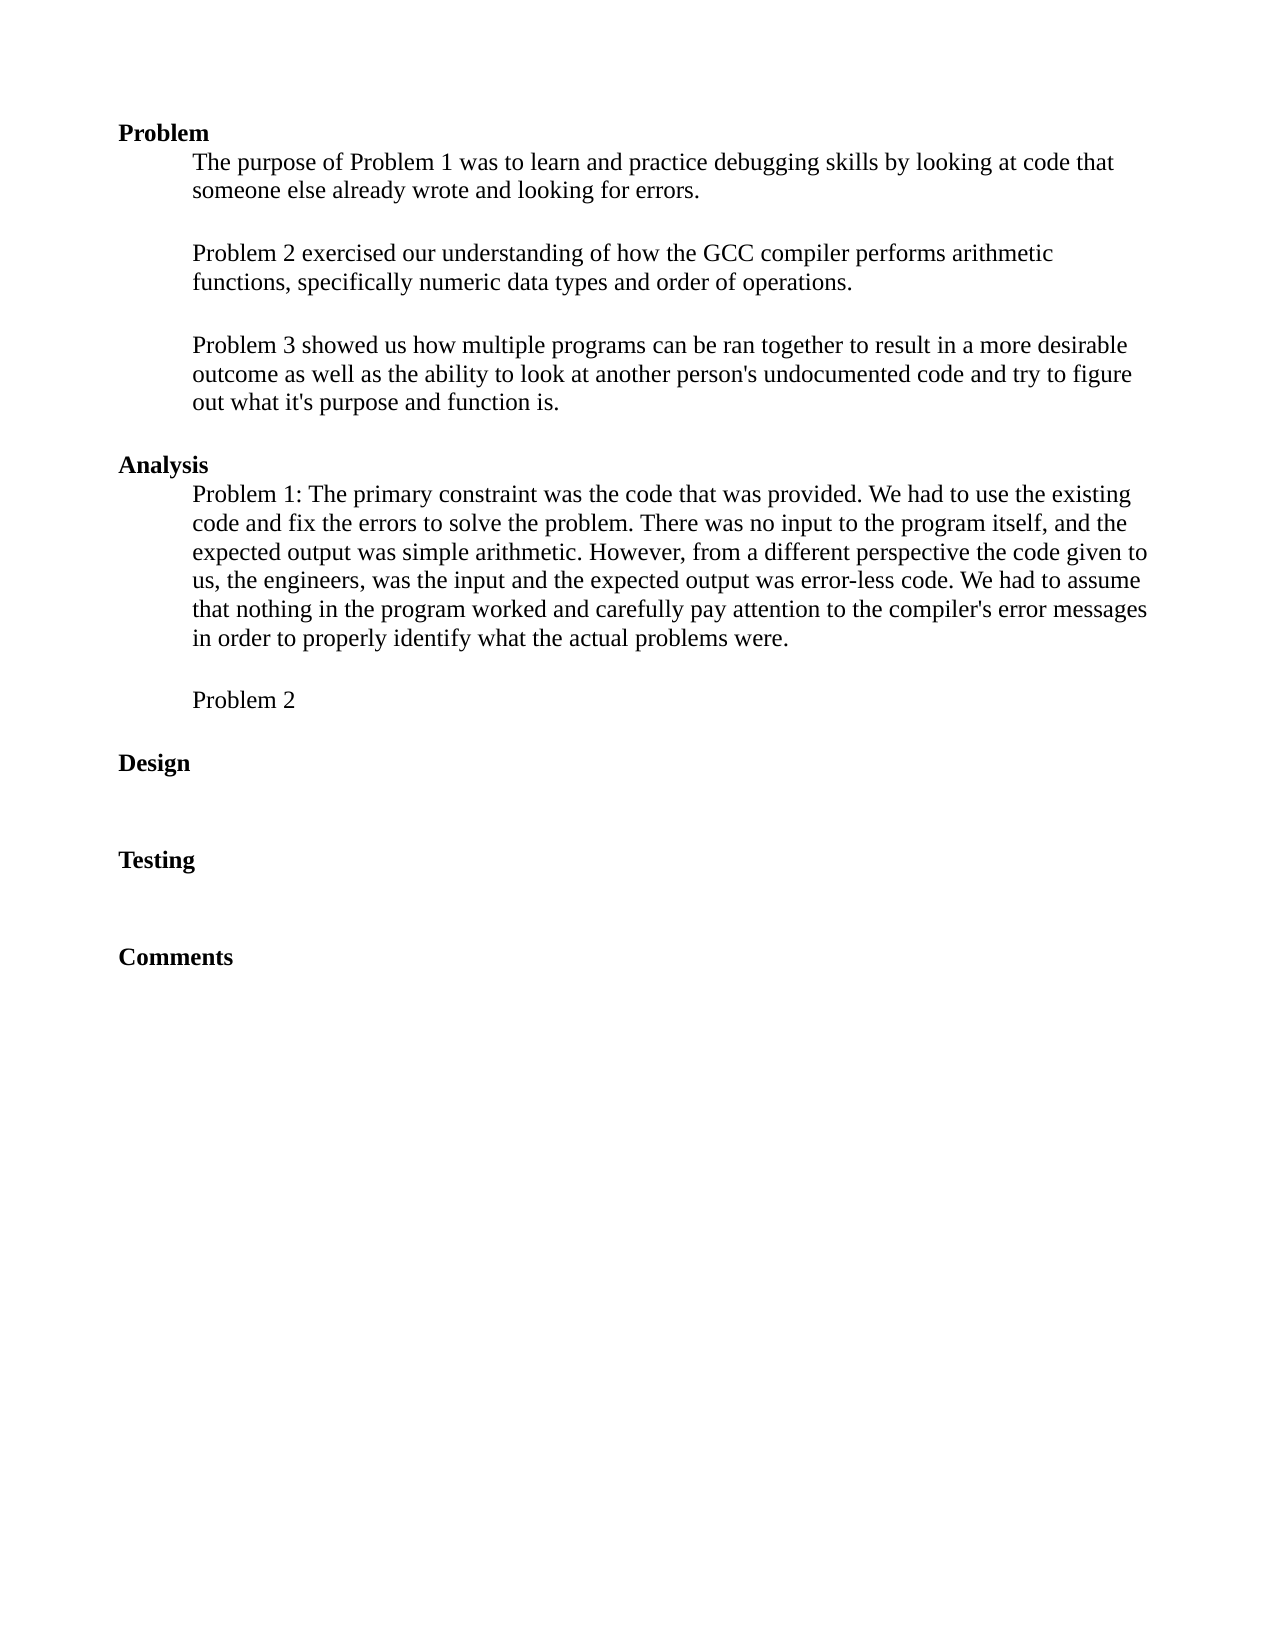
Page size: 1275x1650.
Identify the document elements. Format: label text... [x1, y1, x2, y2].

text Problem 2 [192, 686, 1157, 714]
text Problem [118, 118, 1157, 147]
text Analysis [118, 450, 1157, 479]
text Problem 2 exercised our understanding of how the GCC compiler performs arithmetic functions, specifically numeric data types and order of operations. [192, 238, 1157, 296]
text Problem 1: The primary constraint was the code that was provided. We had to use the existing code and fix the errors to solve the problem. There was no input to the program itself, and the expected output was simple arithmetic. However, from a different perspective the code given to us, the engineers, was the input and the expected output was error-less code. We had to assume that nothing in the program worked and carefully pay attention to the compiler's error messages in order to properly identify what the actual problems were. [192, 479, 1157, 652]
text Design [118, 748, 1157, 777]
text The purpose of Problem 1 was to learn and practice debugging skills by looking at code that someone else already wrote and looking for errors. [192, 147, 1157, 204]
text Testing [118, 845, 1157, 874]
text Comments [118, 942, 1157, 971]
text Problem 3 showed us how multiple programs can be ran together to result in a more desirable outcome as well as the ability to look at another person's undocumented code and try to figure out what it's purpose and function is. [192, 330, 1157, 416]
